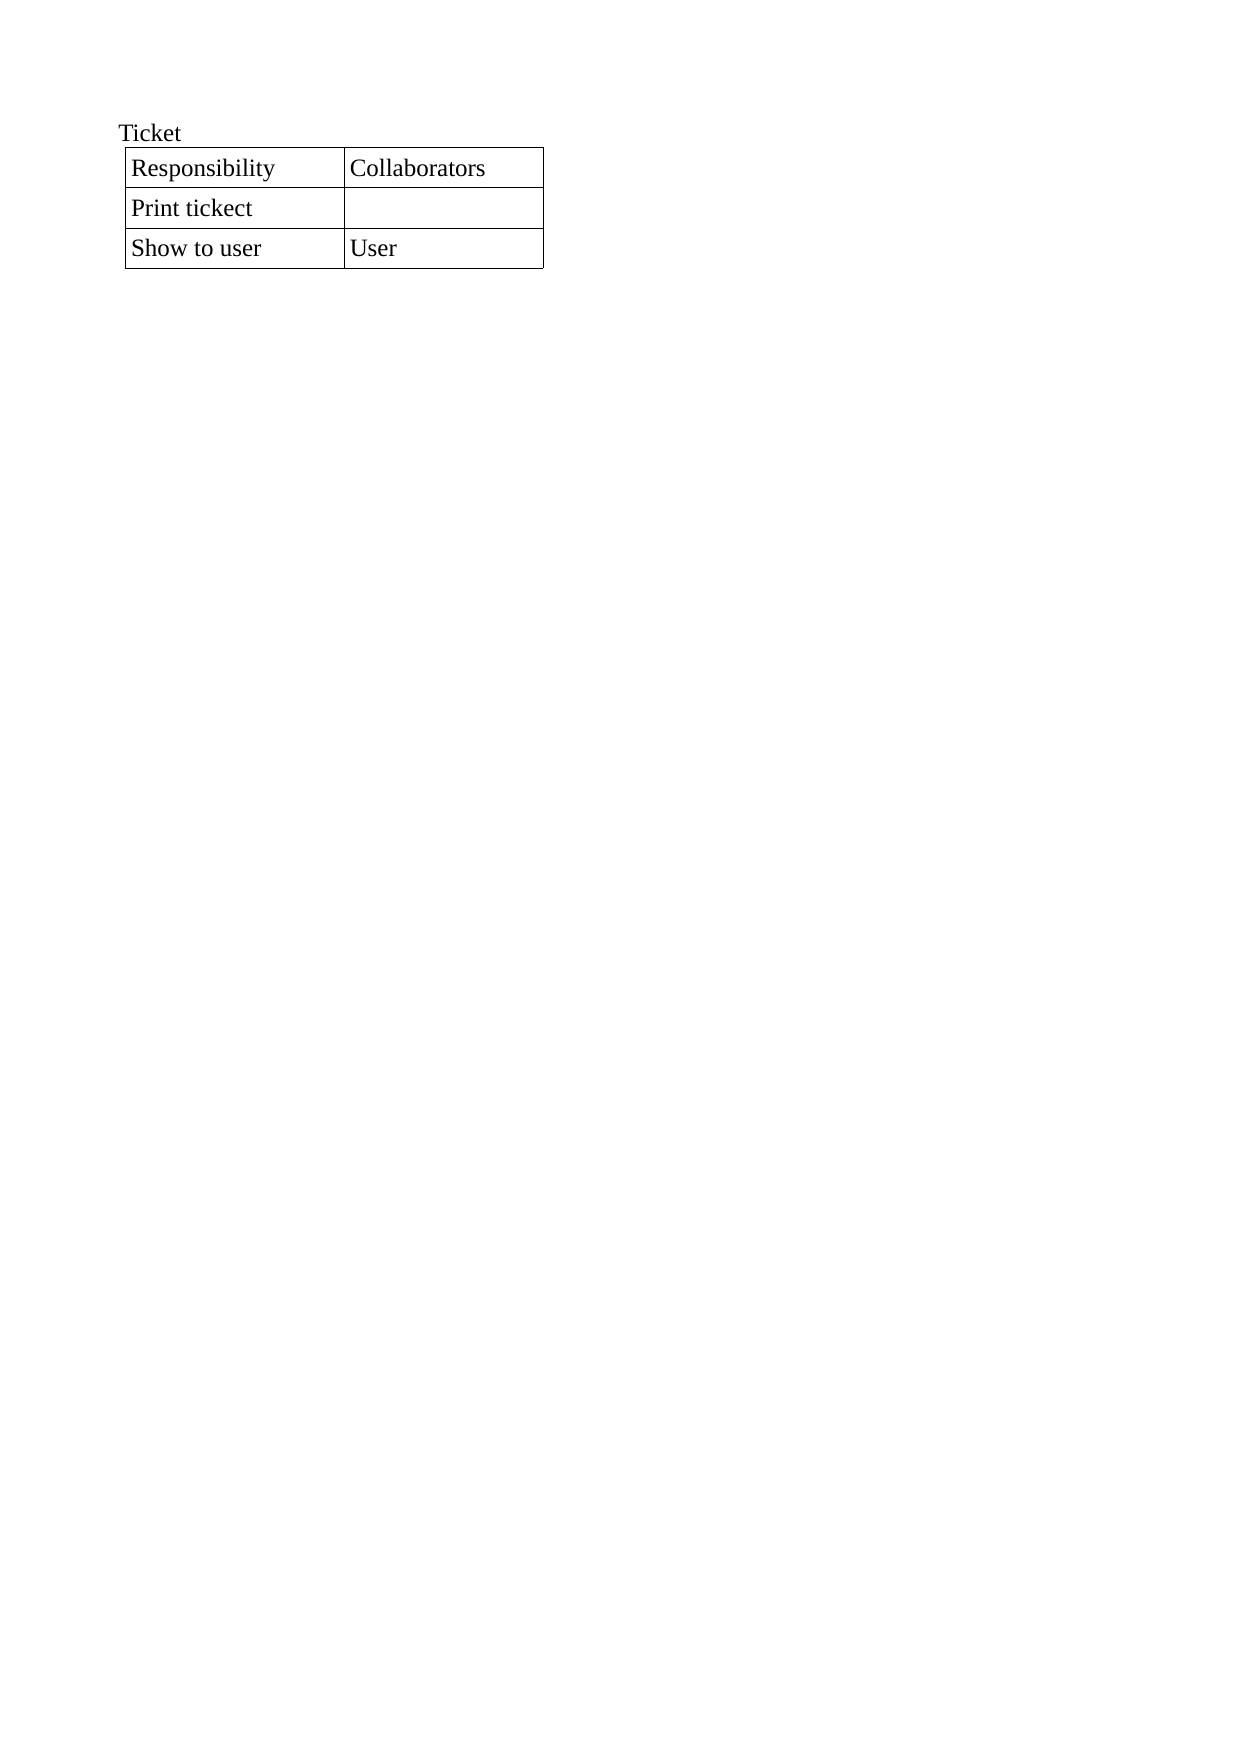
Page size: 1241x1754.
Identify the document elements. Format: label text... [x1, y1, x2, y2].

table_header Responsibility [126, 148, 344, 187]
table_header Collaborators [345, 148, 543, 187]
table_cell Print tickect [126, 188, 344, 227]
text Ticket [118, 118, 1122, 147]
table_cell [345, 188, 543, 227]
table_cell User [345, 229, 543, 268]
table_cell Show to user [126, 229, 344, 268]
